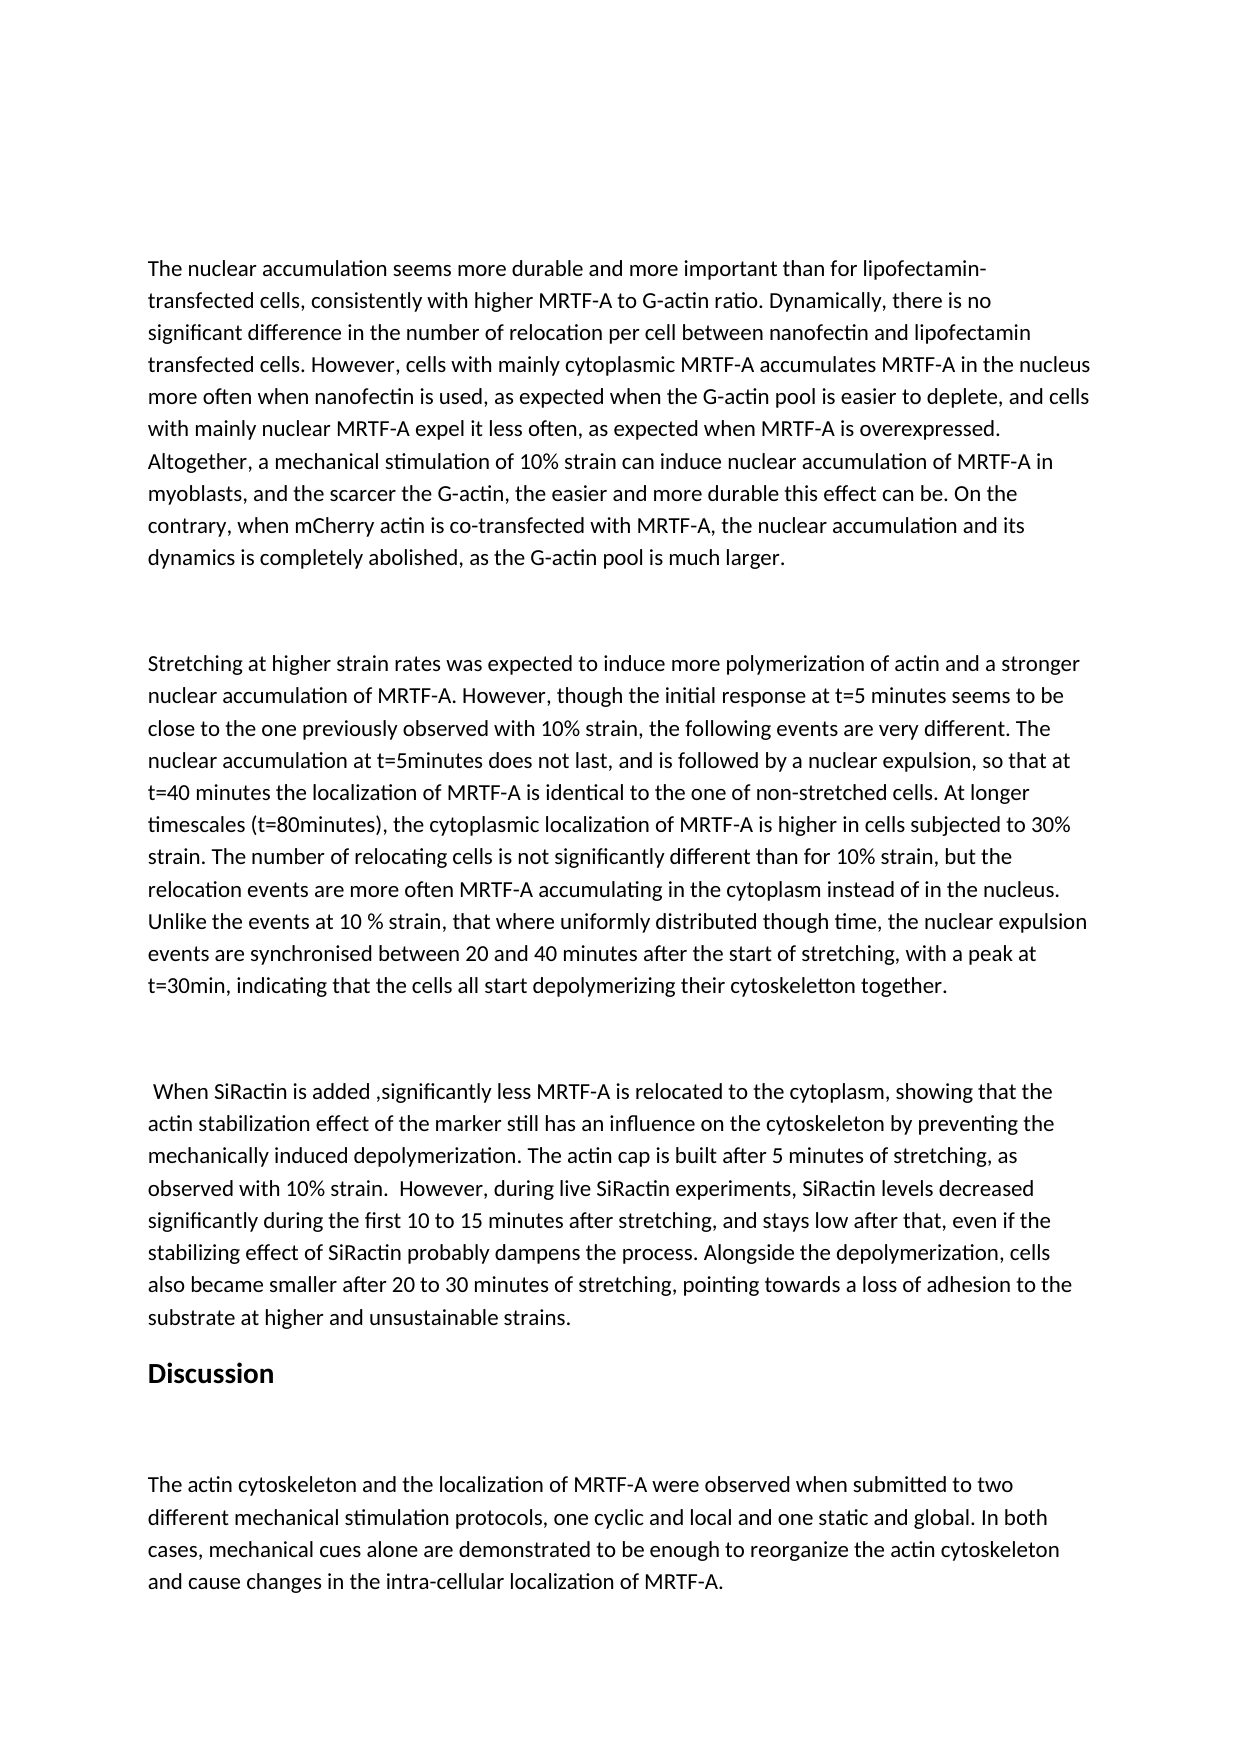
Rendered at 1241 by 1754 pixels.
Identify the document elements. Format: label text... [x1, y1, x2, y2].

text The nuclear accumulation seems more durable and more important than for lipofectamin-transfected cells, consistently with higher MRTF-A to G-actin ratio. Dynamically, there is no significant difference in the number of relocation per cell between nanofectin and lipofectamin transfected cells. However, cells with mainly cytoplasmic MRTF-A accumulates MRTF-A in the nucleus more often when nanofectin is used, as expected when the G-actin pool is easier to deplete, and cells with mainly nuclear MRTF-A expel it less often, as expected when MRTF-A is overexpressed. Altogether, a mechanical stimulation of 10% strain can induce nuclear accumulation of MRTF-A in myoblasts, and the scarcer the G-actin, the easier and more durable this effect can be. On the contrary, when mCherry actin is co-transfected with MRTF-A, the nuclear accumulation and its dynamics is completely abolished, as the G-actin pool is much larger. [148, 254, 1093, 571]
text Stretching at higher strain rates was expected to induce more polymerization of actin and a stronger nuclear accumulation of MRTF-A. However, though the initial response at t=5 minutes seems to be close to the one previously observed with 10% strain, the following events are very different. The nuclear accumulation at t=5minutes does not last, and is followed by a nuclear expulsion, so that at t=40 minutes the localization of MRTF-A is identical to the one of non-stretched cells. At longer timescales (t=80minutes), the cytoplasmic localization of MRTF-A is higher in cells subjected to 30% strain. The number of relocating cells is not significantly different than for 10% strain, but the relocation events are more often MRTF-A accumulating in the cytoplasm instead of in the nucleus. Unlike the events at 10 % strain, that where uniformly distributed though time, the nuclear expulsion events are synchronised between 20 and 40 minutes after the start of stretching, with a peak at t=30min, indicating that the cells all start depolymerizing their cytoskeletton together. [148, 649, 1093, 999]
text When SiRactin is added ,significantly less MRTF-A is relocated to the cytoplasm, showing that the actin stabilization effect of the marker still has an influence on the cytoskeleton by preventing the mechanically induced depolymerization. The actin cap is built after 5 minutes of stretching, as observed with 10% strain. However, during live SiRactin experiments, SiRactin levels decreased significantly during the first 10 to 15 minutes after stretching, and stays low after that, even if the stabilizing effect of SiRactin probably dampens the process. Alongside the depolymerization, cells also became smaller after 20 to 30 minutes of stretching, pointing towards a loss of adhesion to the substrate at higher and unsustainable strains. [148, 1077, 1093, 1331]
text Discussion [148, 1356, 1093, 1391]
text The actin cytoskeleton and the localization of MRTF-A were observed when submitted to two different mechanical stimulation protocols, one cyclic and local and one static and global. In both cases, mechanical cues alone are demonstrated to be enough to reorganize the actin cytoskeleton and cause changes in the intra-cellular localization of MRTF-A. [148, 1470, 1093, 1595]
